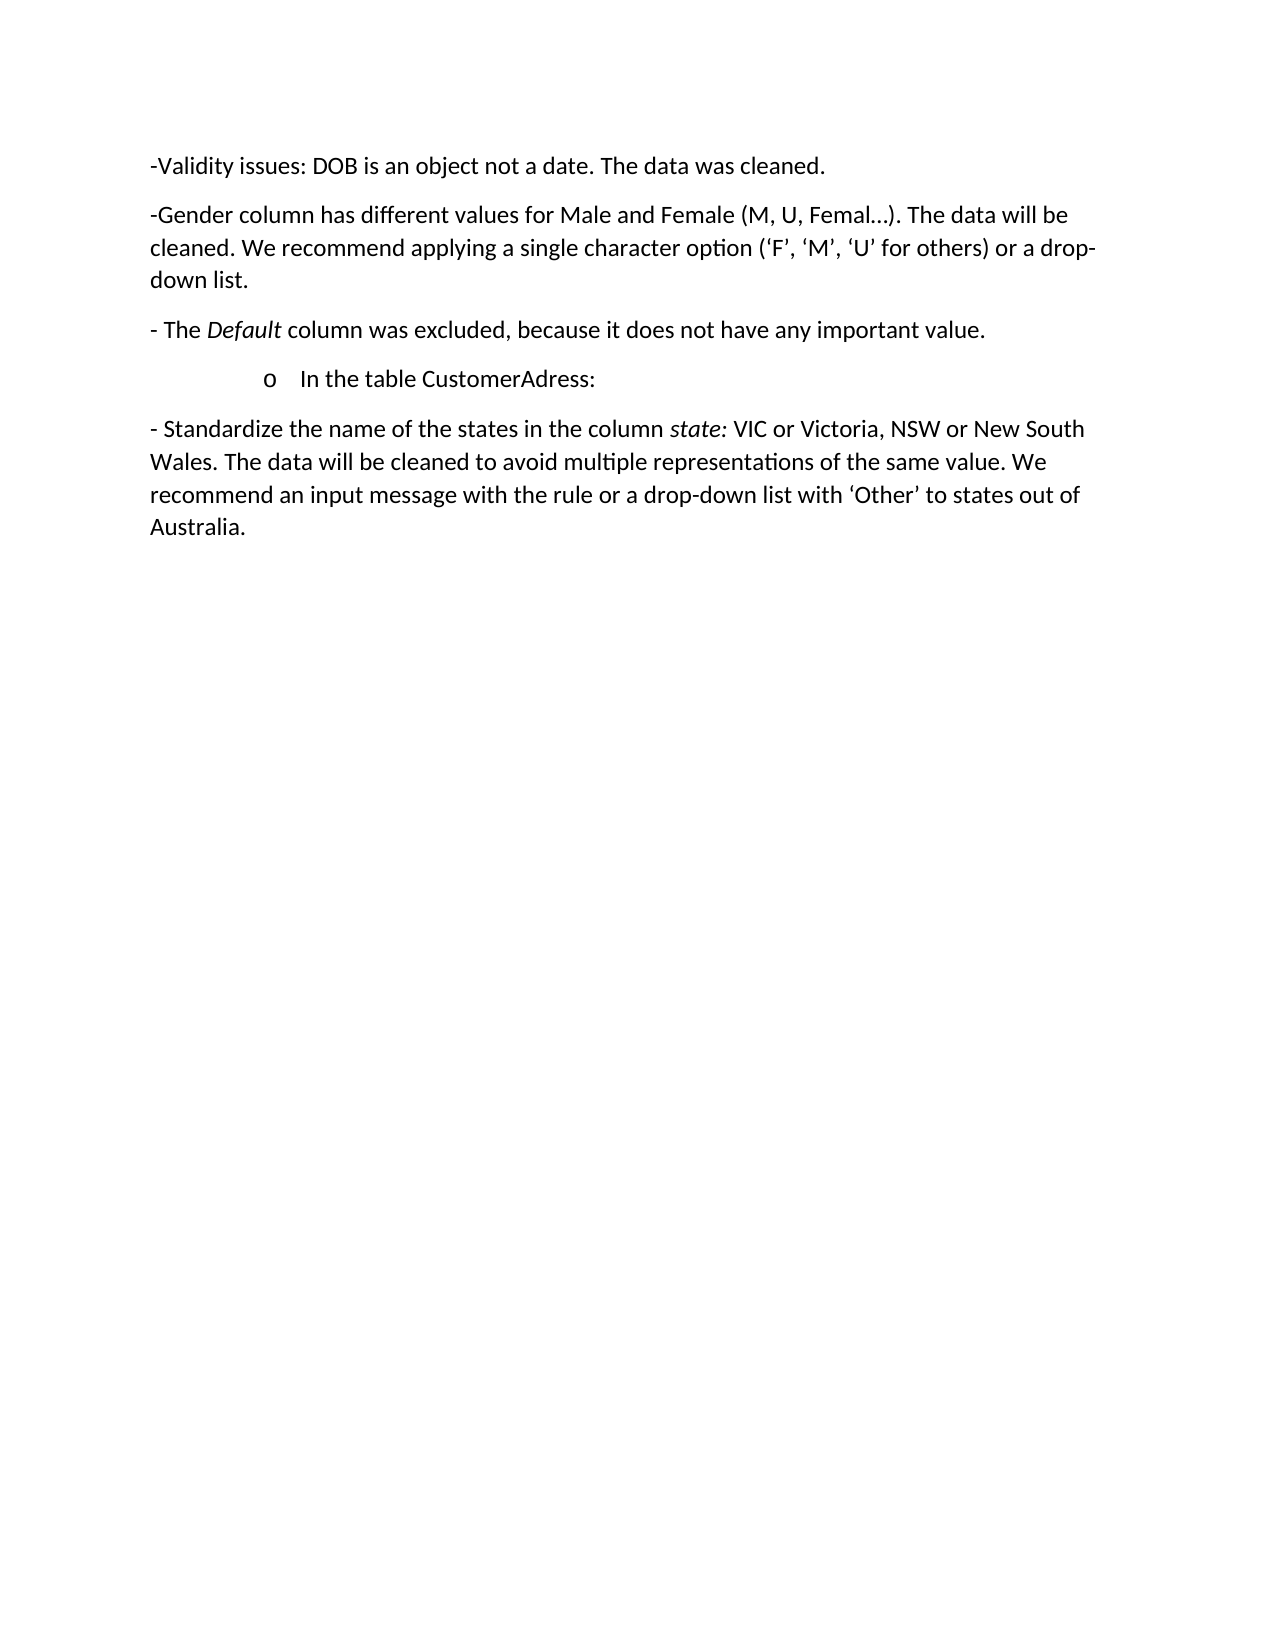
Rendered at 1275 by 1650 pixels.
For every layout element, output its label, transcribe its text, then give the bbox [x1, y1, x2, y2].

text - Standardize the name of the states in the column state: VIC or Victoria, NSW or New South Wales. The data will be cleaned to avoid multiple representations of the same value. We recommend an input message with the rule or a drop-down list with ‘Other’ to states out of Australia. [150, 414, 1125, 542]
text -Gender column has different values for Male and Female (M, U, Femal…). The data will be cleaned. We recommend applying a single character option (‘F’, ‘M’, ‘U’ for others) or a drop-down list. [150, 199, 1125, 295]
text - The Default column was excluded, because it does not have any important value. [150, 314, 1125, 344]
text -Validity issues: DOB is an object not a date. The data was cleaned. [150, 150, 1125, 181]
list In the table CustomerAdress: [262, 363, 1125, 395]
